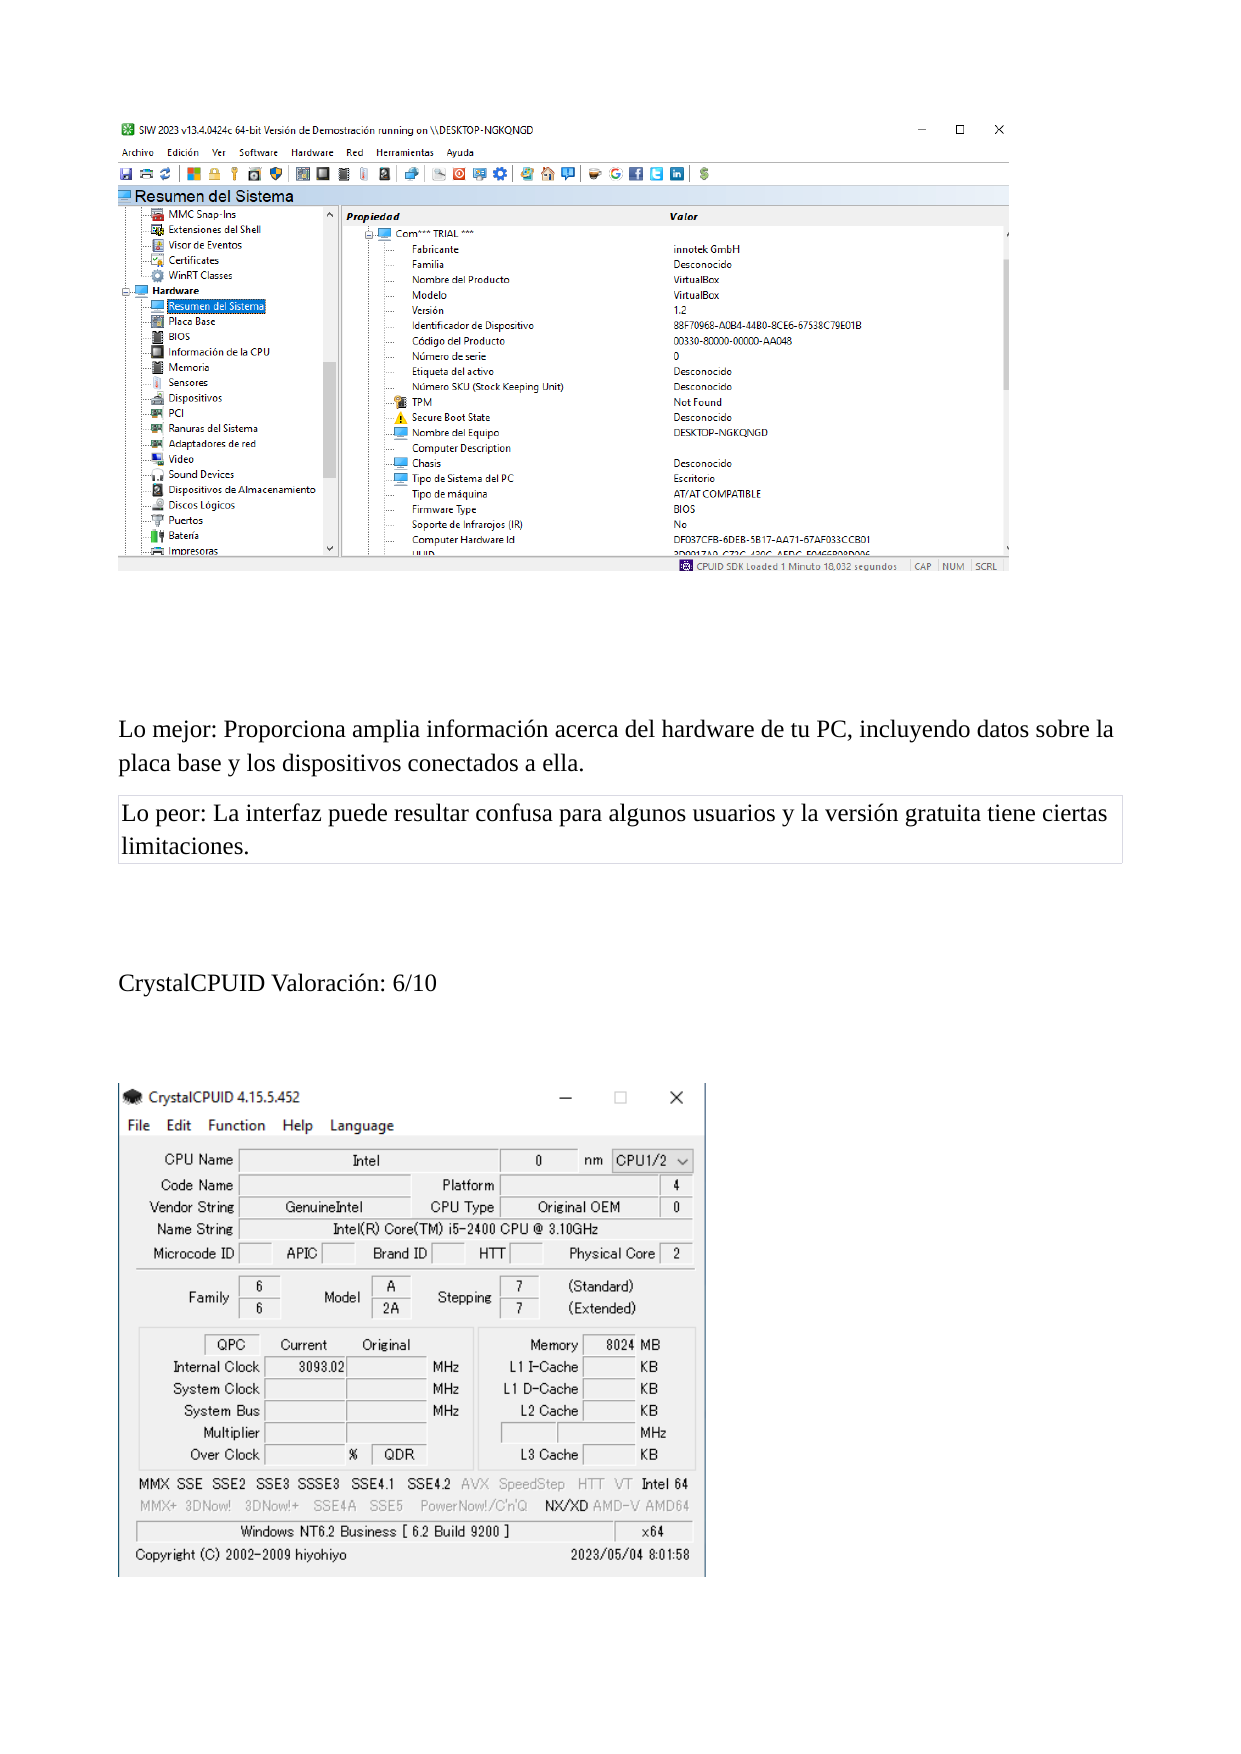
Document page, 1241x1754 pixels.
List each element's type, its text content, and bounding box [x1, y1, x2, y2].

text Lo peor: La interfaz puede resultar confusa para algunos usuarios y la versión gratuita tiene ciertas limitaciones. [119, 796, 1122, 863]
text CrystalCPUID Valoración: 6/10 [118, 968, 1122, 997]
picture [118, 118, 1009, 571]
text Lo mejor: Proporciona amplia información acerca del hardware de tu PC, incluyendo datos sobre la placa base y los dispositivos conectados a ella. [118, 714, 1122, 776]
picture [118, 1083, 706, 1577]
